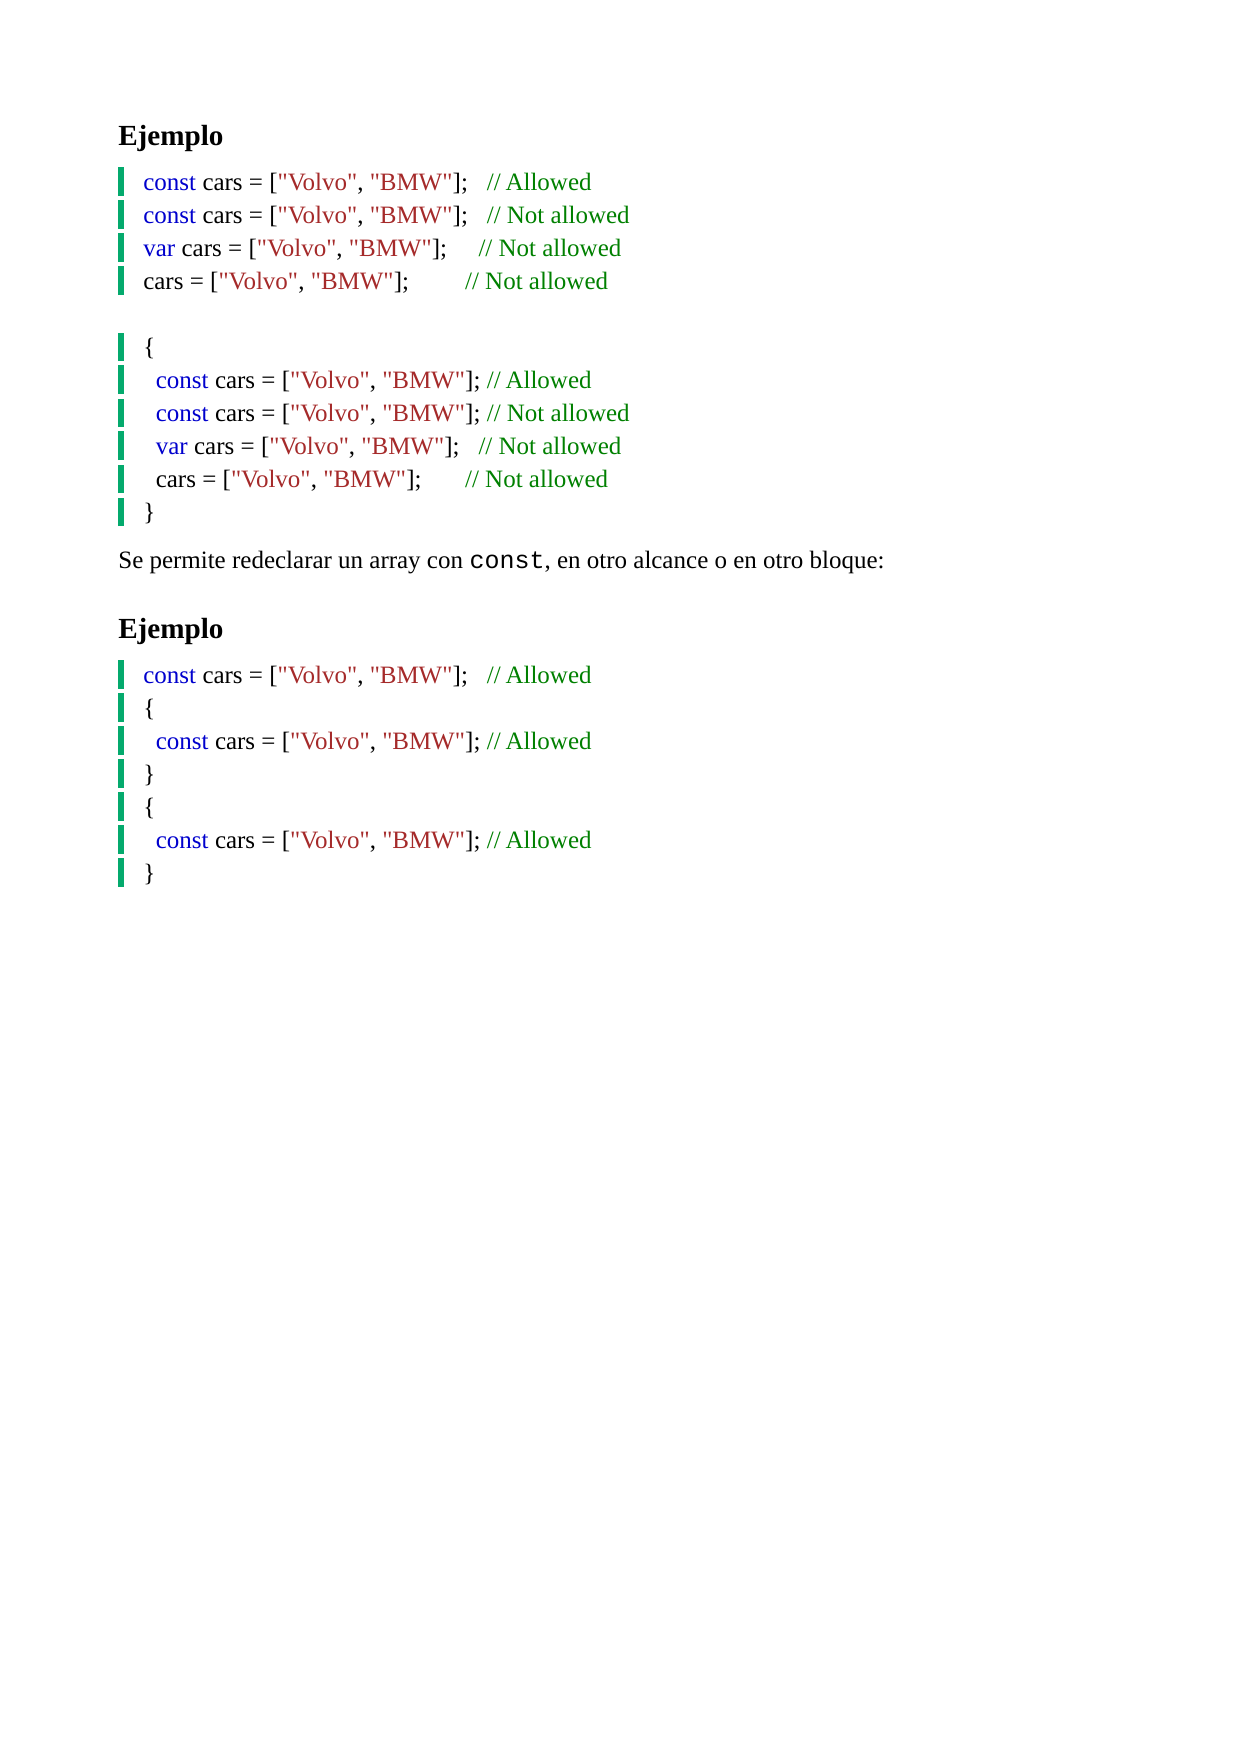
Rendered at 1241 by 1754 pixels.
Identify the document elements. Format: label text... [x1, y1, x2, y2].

text Se permite redeclarar un array con const, en otro alcance o en otro bloque: [118, 545, 1122, 576]
subtitle Ejemplo [118, 118, 1122, 152]
subtitle Ejemplo [118, 611, 1122, 644]
text const cars = ["Volvo", "BMW"]; // Allowed const cars = ["Volvo", "BMW"]; // Not allowed var cars = ["Volvo", "BMW"]; // Not allowed cars = ["Volvo", "BMW"]; // Not allowed { const cars = ["Volvo", "BMW"]; // Allowed const cars = ["Volvo", "BMW"]; // Not allowed var cars = ["Volvo", "BMW"]; // Not allowed cars = ["Volvo", "BMW"]; // Not allowed } [118, 167, 1122, 526]
text const cars = ["Volvo", "BMW"]; // Allowed { const cars = ["Volvo", "BMW"]; // Allowed } { const cars = ["Volvo", "BMW"]; // Allowed } [118, 660, 1122, 887]
